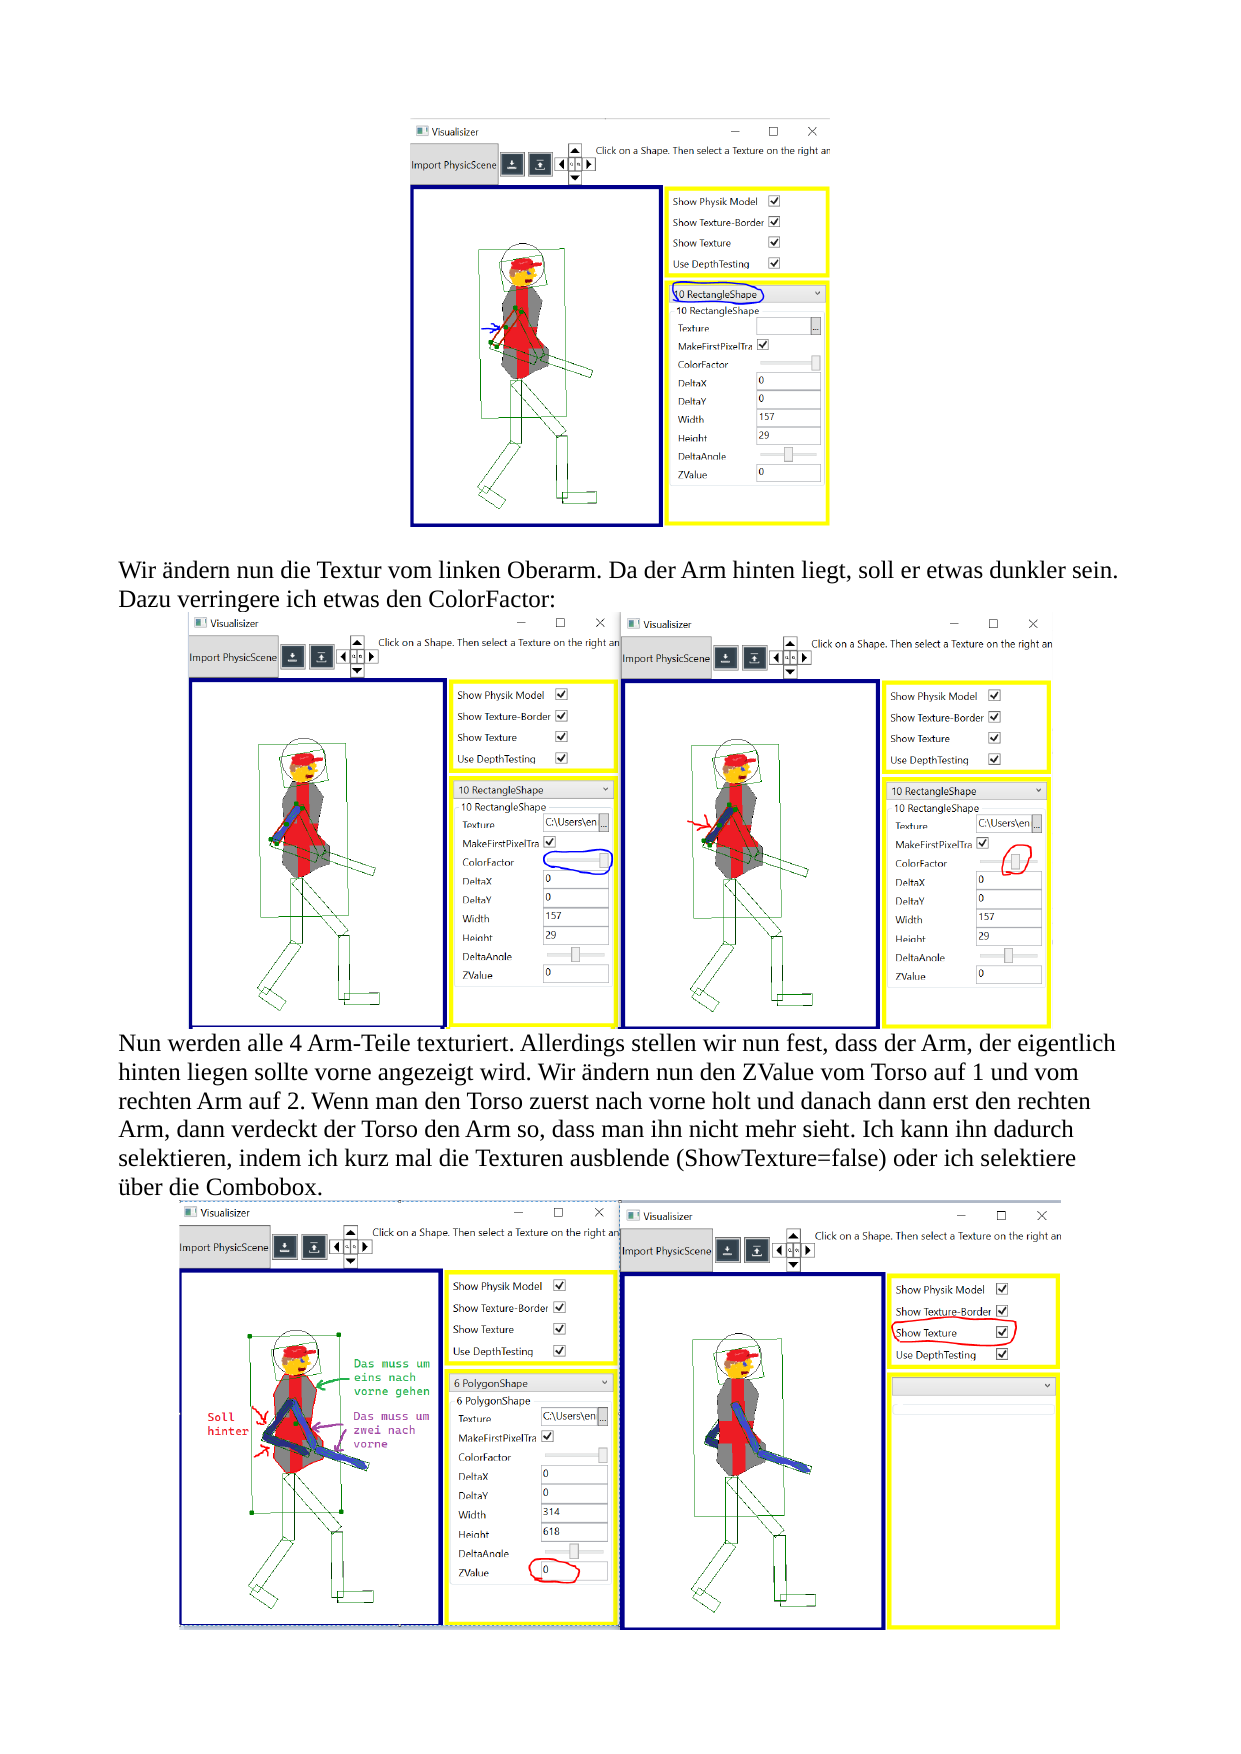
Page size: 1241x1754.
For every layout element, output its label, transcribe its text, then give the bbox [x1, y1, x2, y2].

picture [187, 612, 1053, 1029]
picture [410, 118, 830, 527]
text Nun werden alle 4 Arm-Teile texturiert. Allerdings stellen wir nun fest, dass der Arm, der eigentlich hinten liegen sollte vorne angezeigt wird. Wir ändern nun den ZValue vom Torso auf 1 und vom rechten Arm auf 2. Wenn man den Torso zuerst nach vorne holt und danach dann erst den rechten Arm, dann verdeckt der Torso den Arm so, dass man ihn nicht mehr sieht. Ich kann ihn dadurch selektieren, indem ich kurz mal die Texturen ausblende (ShowTexture=false) oder ich selektiere über die Combobox. [118, 613, 1122, 1201]
picture [179, 1200, 1061, 1630]
text Wir ändern nun die Textur vom linken Oberarm. Da der Arm hinten liegt, soll er etwas dunkler sein. Dazu verringere ich etwas den ColorFactor: [118, 555, 1122, 613]
